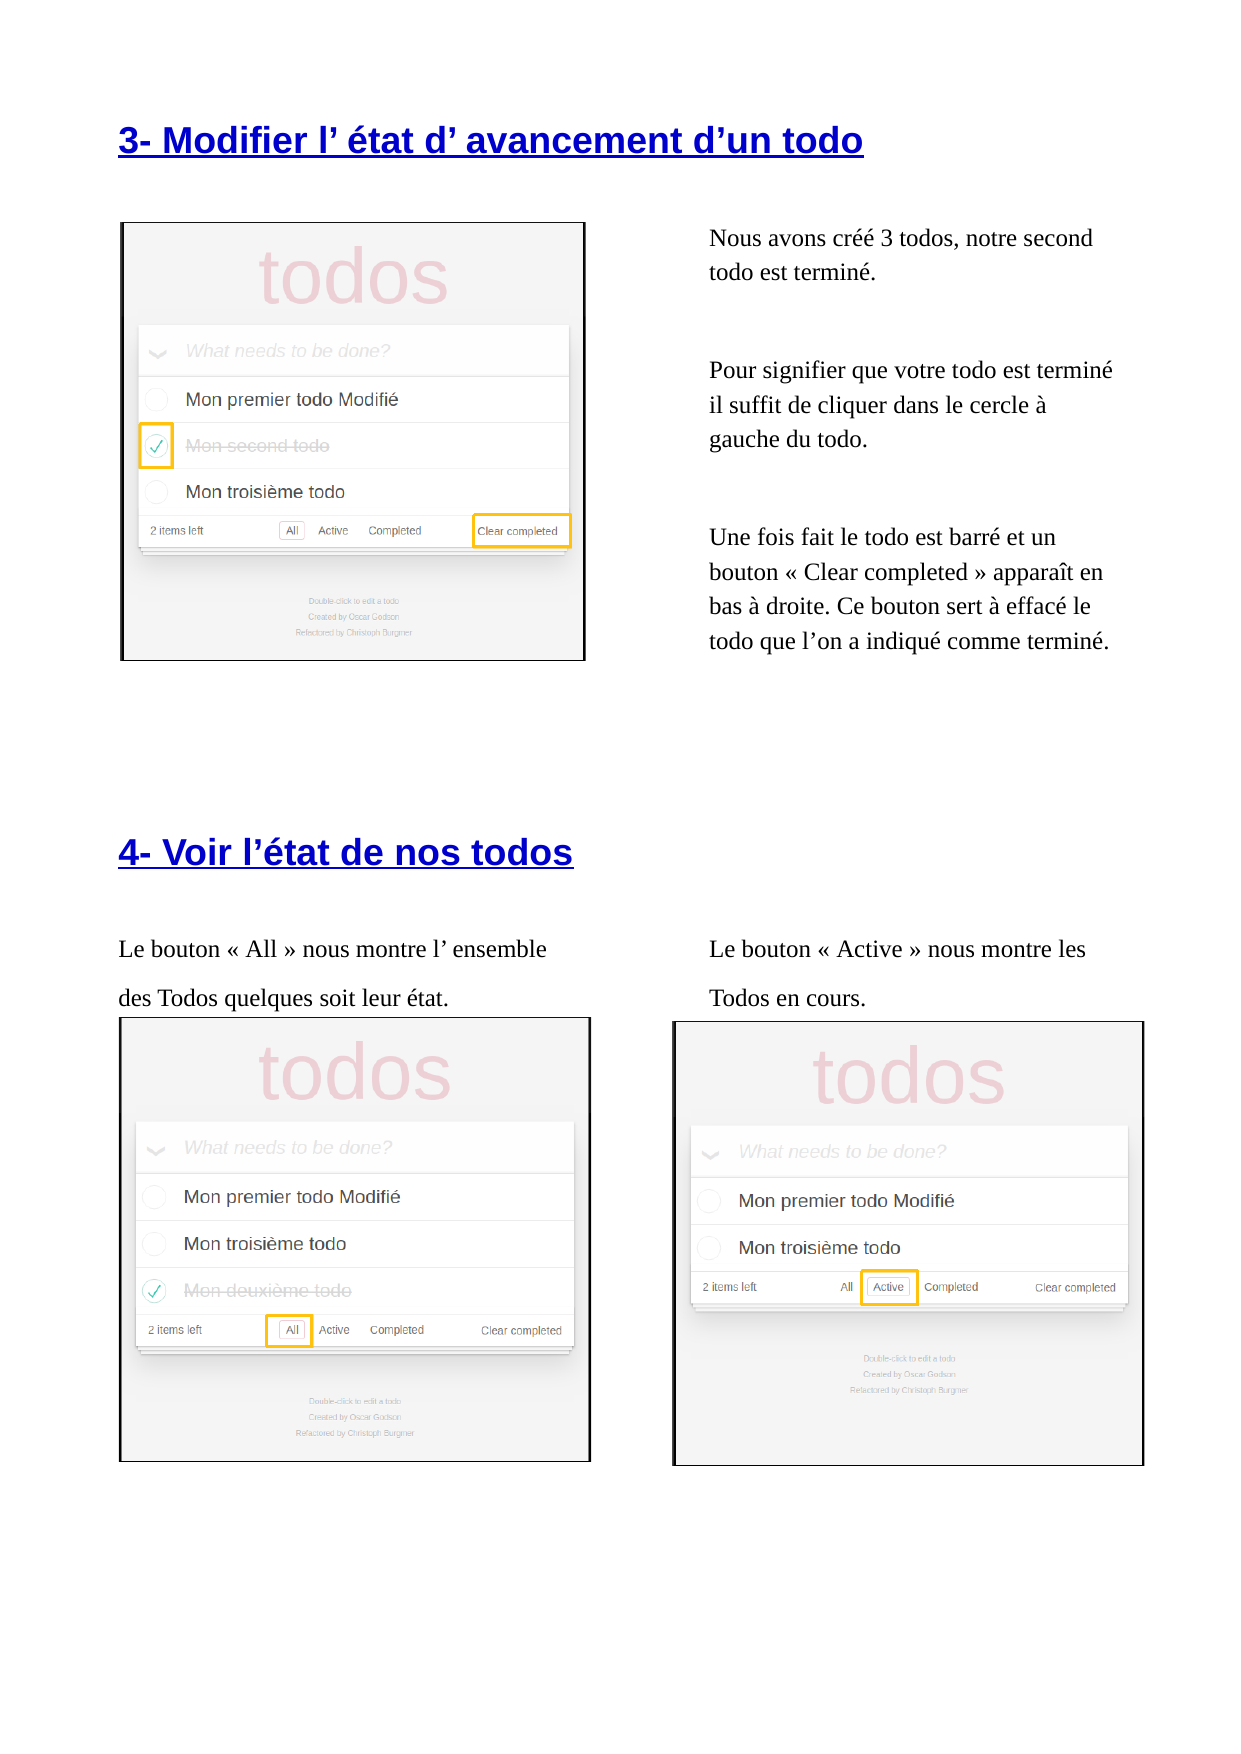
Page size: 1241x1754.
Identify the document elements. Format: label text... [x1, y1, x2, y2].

text Pour signifier que votre todo est terminé il suffit de cliquer dans le cercle à gauche du todo. [586, 355, 1122, 453]
picture [120, 222, 586, 661]
subtitle 3- Modifier l’ état d’ avancement d’un todo [118, 118, 1122, 161]
text Nous avons créé 3 todos, notre second todo est terminé. [586, 223, 1122, 286]
text des Todos quelques soit leur état. Todos en cours. [118, 983, 1122, 1012]
picture [672, 1021, 1145, 1466]
subtitle 4- Voir l’état de nos todos [118, 830, 1122, 873]
text Le bouton « All » nous montre l’ ensemble Le bouton « Active » nous montre les [118, 934, 1122, 963]
picture [118, 1017, 592, 1462]
text Une fois fait le todo est barré et un bouton « Clear completed » apparaît en bas à droite. Ce bouton sert à effacé le todo que l’on a indiqué comme terminé. [586, 522, 1122, 655]
